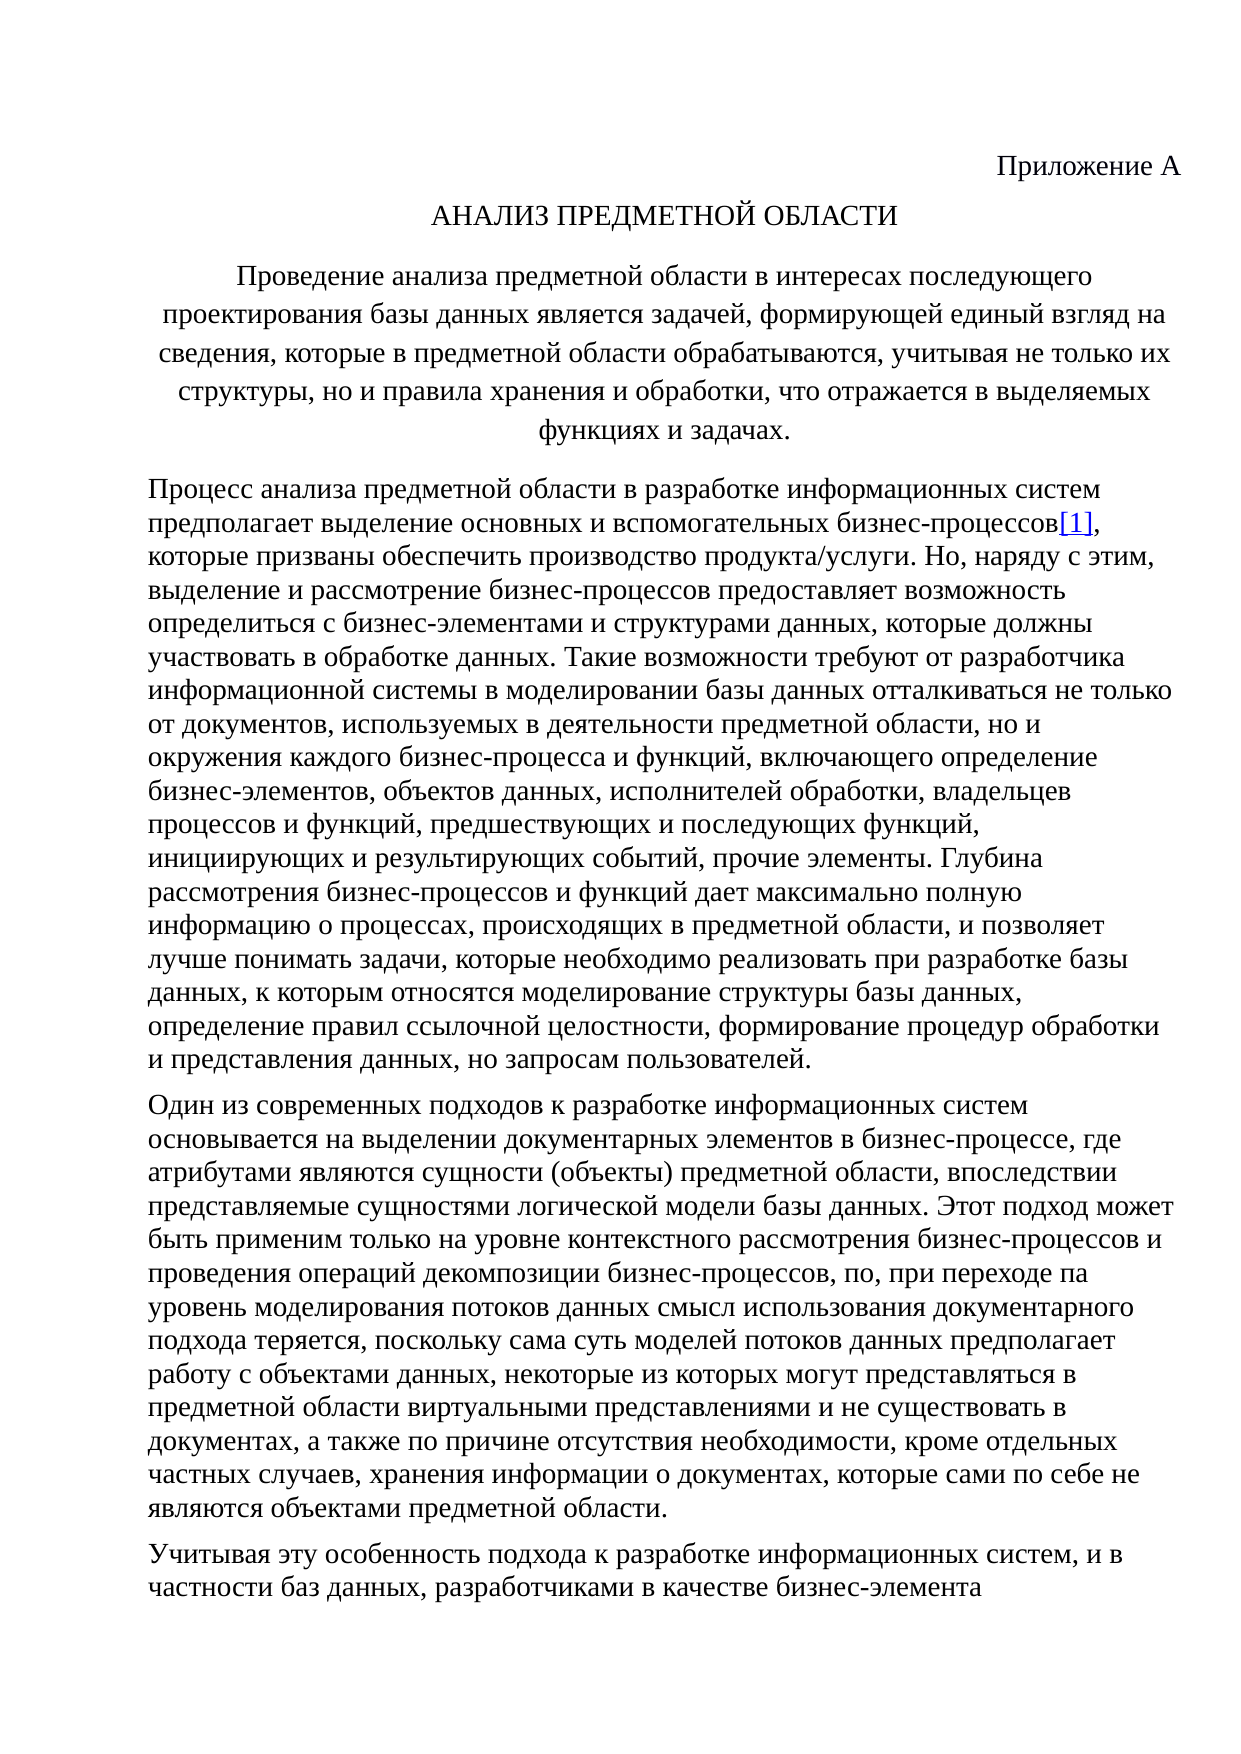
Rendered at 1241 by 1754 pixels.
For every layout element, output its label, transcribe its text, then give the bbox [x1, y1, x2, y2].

text Проведение анализа предметной области в интересах последующего проектирования базы данных является задачей, формирующей единый взгляд на сведения, которые в предметной области обрабатываются, учитывая не только их структуры, но и правила хранения и обработки, что отражается в выделяемых функциях и задачах. [148, 258, 1181, 445]
text Процесс анализа предметной области в разработке информационных систем предполагает выделение основных и вспомогательных бизнес-процессов[1], которые призваны обеспечить производство продукта/услуги. Но, наряду с этим, выделение и рассмотрение бизнес-процессов предоставляет возможность определиться с бизнес-элементами и структурами данных, которые должны участвовать в обработке данных. Такие возможности требуют от разработчика информационной системы в моделировании базы данных отталкиваться не только от документов, используемых в деятельности предметной области, но и окружения каждого бизнес-процесса и функций, включающего определение бизнес-элементов, объектов данных, исполнителей обработки, владельцев процессов и функций, предшествующих и последующих функций, инициирующих и результирующих событий, прочие элементы. Глубина рассмотрения бизнес-процессов и функций дает максимально полную информацию о процессах, происходящих в предметной области, и позволяет лучше понимать задачи, которые необходимо реализовать при разработке базы данных, к которым относятся моделирование структуры базы данных, определение правил ссылочной целостности, формирование процедур обработки и представления данных, но запросам пользователей. [148, 471, 1181, 1075]
text АНАЛИЗ ПРЕДМЕТНОЙ ОБЛАСТИ [148, 198, 1181, 232]
text Приложение А [148, 148, 1181, 182]
text Учитывая эту особенность подхода к разработке информационных систем, и в частности баз данных, разработчиками в качестве бизнес-элемента [148, 1536, 1181, 1603]
text Один из современных подходов к разработке информационных систем основывается на выделении документарных элементов в бизнес-процессе, где атрибутами являются сущности (объекты) предметной области, впоследствии представляемые сущностями логической модели базы данных. Этот подход может быть применим только на уровне контекстного рассмотрения бизнес-процессов и проведения операций декомпозиции бизнес-процессов, по, при переходе па уровень моделирования потоков данных смысл использования документарного подхода теряется, поскольку сама суть моделей потоков данных предполагает работу с объектами данных, некоторые из которых могут представляться в предметной области виртуальными представлениями и не существовать в документах, а также по причине отсутствия необходимости, кроме отдельных частных случаев, хранения информации о документах, которые сами по себе не являются объектами предметной области. [148, 1087, 1181, 1523]
